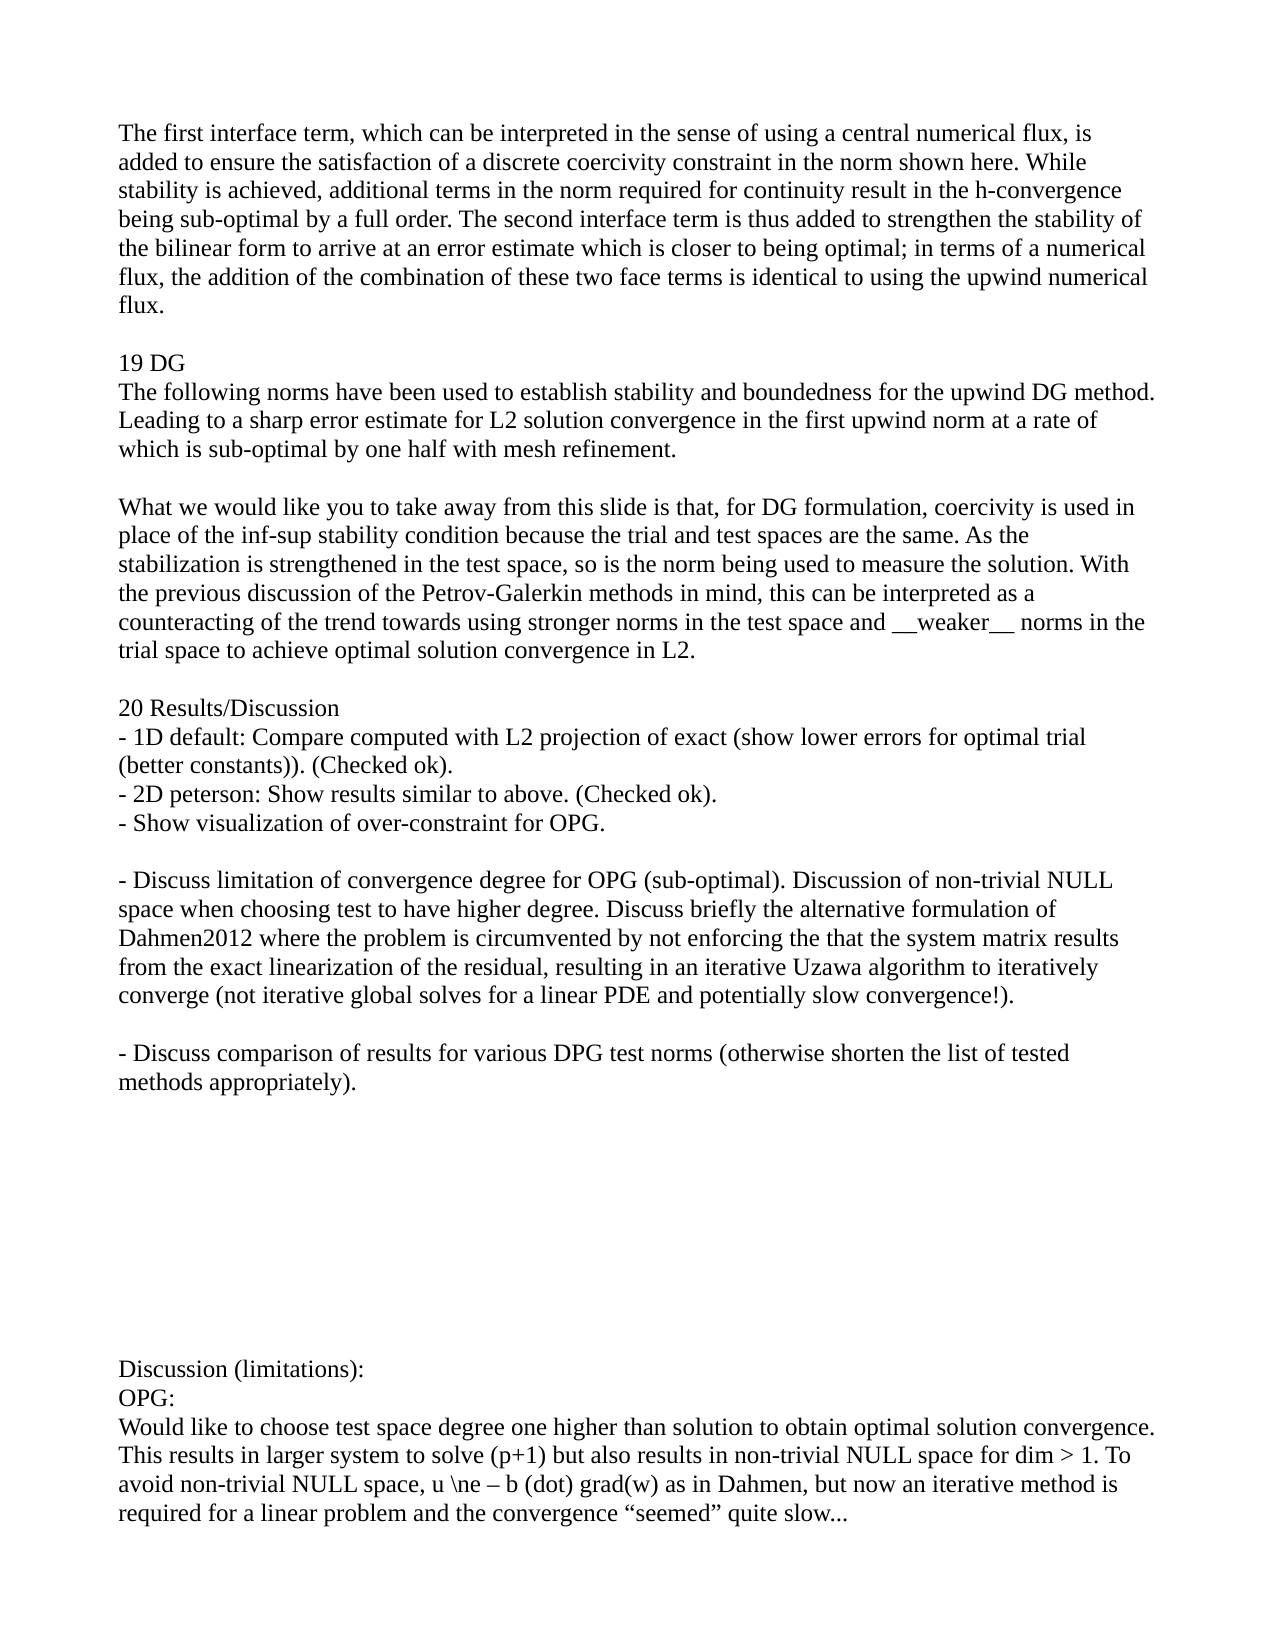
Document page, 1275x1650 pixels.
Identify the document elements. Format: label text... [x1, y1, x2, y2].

text - 1D default: Compare computed with L2 projection of exact (show lower errors for optimal trial (better constants)). (Checked ok). [118, 722, 1157, 779]
text OPG: [118, 1383, 1157, 1412]
text - Discuss limitation of convergence degree for OPG (sub-optimal). Discussion of non-trivial NULL space when choosing test to have higher degree. Discuss briefly the alternative formulation of Dahmen2012 where the problem is circumvented by not enforcing the that the system matrix results from the exact linearization of the residual, resulting in an iterative Uzawa algorithm to iteratively converge (not iterative global solves for a linear PDE and potentially slow convergence!). [118, 866, 1157, 1009]
text The first interface term, which can be interpreted in the sense of using a central numerical flux, is added to ensure the satisfaction of a discrete coercivity constraint in the norm shown here. While stability is achieved, additional terms in the norm required for continuity result in the h-convergence being sub-optimal by a full order. The second interface term is thus added to strengthen the stability of the bilinear form to arrive at an error estimate which is closer to being optimal; in terms of a numerical flux, the addition of the combination of these two face terms is identical to using the upwind numerical flux. [118, 118, 1157, 319]
text 20 Results/Discussion [118, 693, 1157, 722]
text - Discuss comparison of results for various DPG test norms (otherwise shorten the list of tested methods appropriately). [118, 1038, 1157, 1096]
text Would like to choose test space degree one higher than solution to obtain optimal solution convergence. This results in larger system to solve (p+1) but also results in non-trivial NULL space for dim > 1. To avoid non-trivial NULL space, u \ne – b (dot) grad(w) as in Dahmen, but now an iterative method is required for a linear problem and the convergence “seemed” quite slow... [118, 1412, 1157, 1527]
text 19 DG [118, 348, 1157, 377]
text - Show visualization of over-constraint for OPG. [118, 808, 1157, 837]
text Discussion (limitations): [118, 1354, 1157, 1383]
text - 2D peterson: Show results similar to above. (Checked ok). [118, 779, 1157, 808]
text What we would like you to take away from this slide is that, for DG formulation, coercivity is used in place of the inf-sup stability condition because the trial and test spaces are the same. As the stabilization is strengthened in the test space, so is the norm being used to measure the solution. With the previous discussion of the Petrov-Galerkin methods in mind, this can be interpreted as a counteracting of the trend towards using stronger norms in the test space and __weaker__ norms in the trial space to achieve optimal solution convergence in L2. [118, 492, 1157, 664]
text The following norms have been used to establish stability and boundedness for the upwind DG method. Leading to a sharp error estimate for L2 solution convergence in the first upwind norm at a rate of which is sub-optimal by one half with mesh refinement. [118, 377, 1157, 463]
